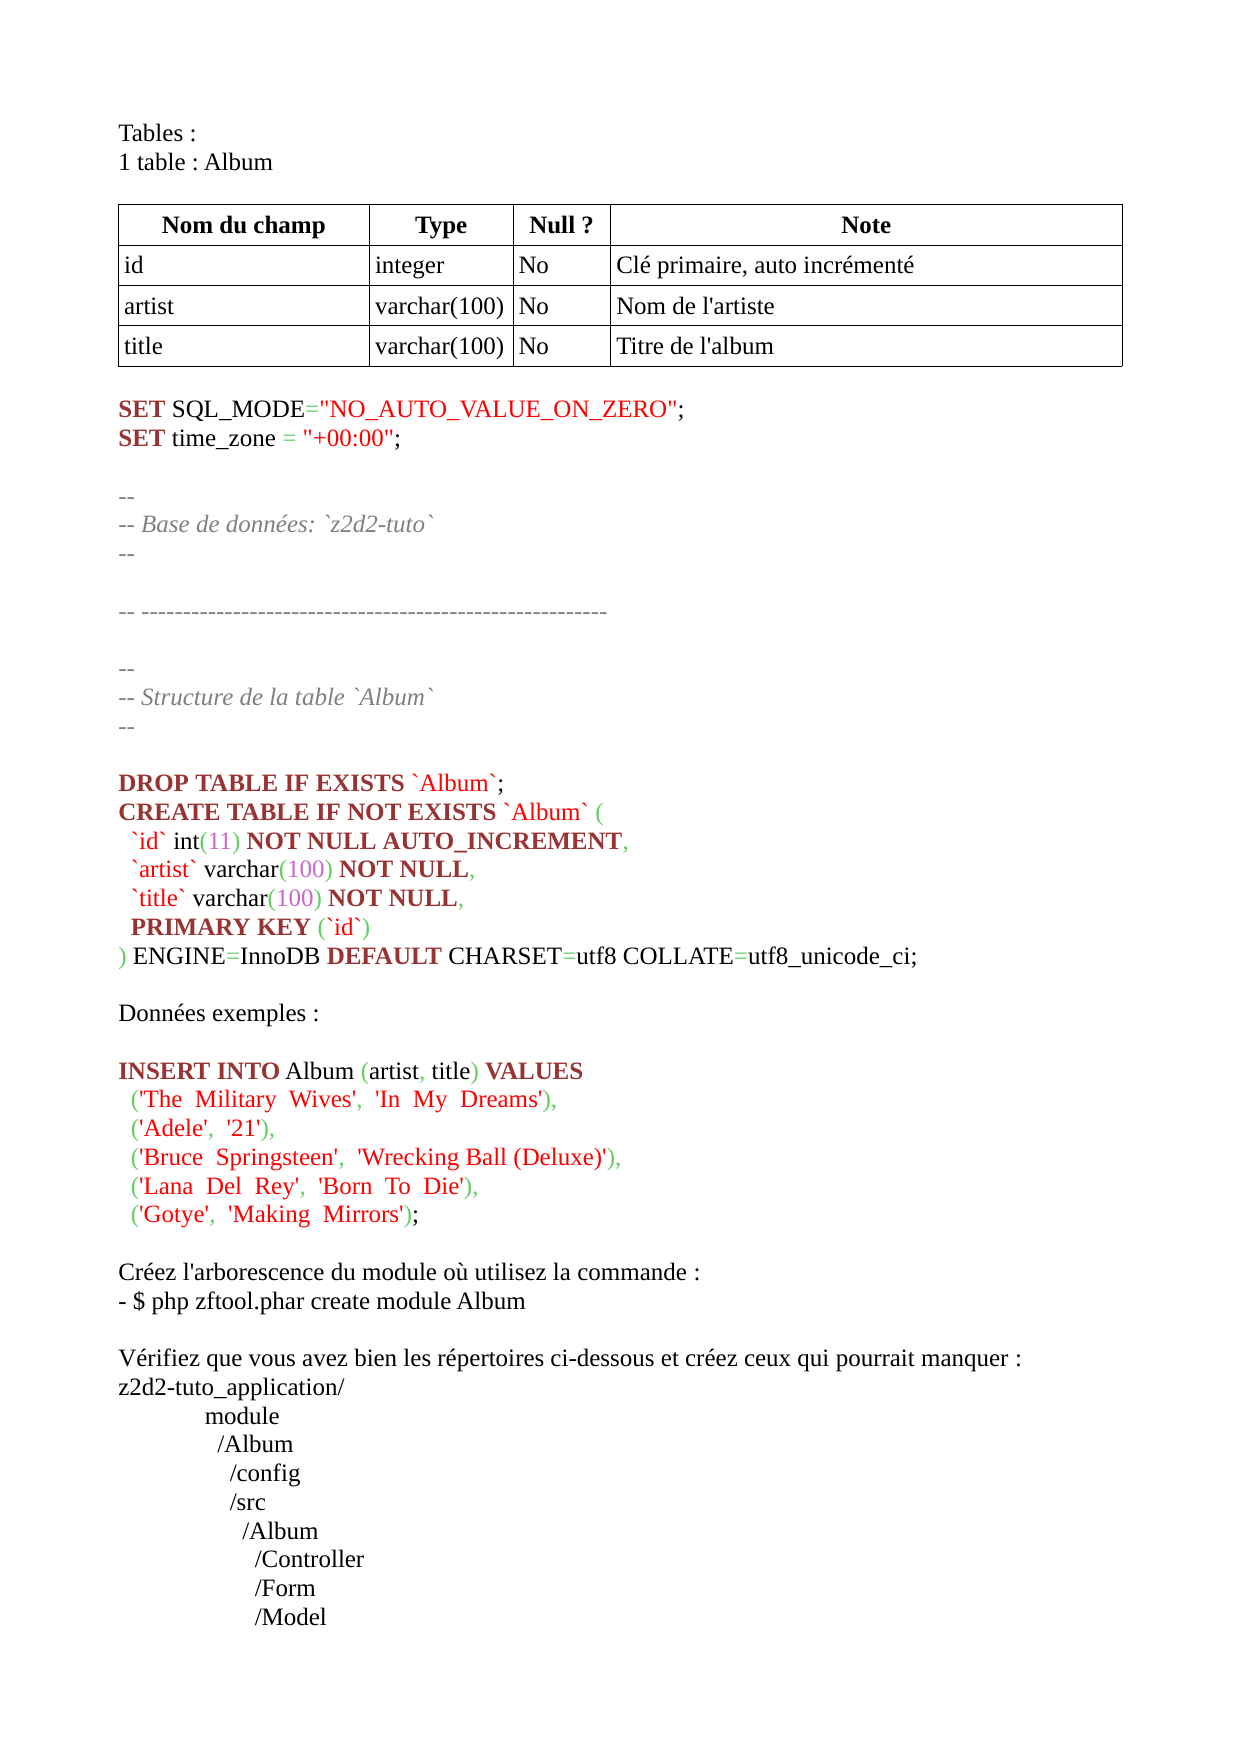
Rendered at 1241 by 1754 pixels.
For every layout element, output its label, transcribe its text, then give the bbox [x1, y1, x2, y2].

text ('The Military Wives', 'In My Dreams'), [118, 1084, 1122, 1113]
table_header Null ? [514, 205, 610, 245]
text Vérifiez que vous avez bien les répertoires ci-dessous et créez ceux qui pourrait manquer : [118, 1343, 1122, 1372]
table_cell varchar(100) [370, 286, 513, 325]
text PRIMARY KEY (`id`) [118, 912, 1122, 941]
text SET SQL_MODE="NO_AUTO_VALUE_ON_ZERO"; [118, 394, 1122, 423]
text -- Base de données: `z2d2-tuto` [118, 509, 1122, 538]
table_cell Clé primaire, auto incrémenté [611, 246, 1122, 285]
table_cell varchar(100) [370, 326, 513, 366]
text - $ php zftool.phar create module Album [118, 1286, 1122, 1314]
text Créez l'arborescence du module où utilisez la commande : [118, 1257, 1122, 1286]
text -- -------------------------------------------------------- [118, 596, 1122, 624]
text -- [118, 481, 1122, 509]
text ('Gotye', 'Making Mirrors'); [118, 1199, 1122, 1228]
text Tables : [118, 118, 1122, 147]
text `id` int(11) NOT NULL AUTO_INCREMENT, [118, 826, 1122, 854]
table_cell No [514, 286, 610, 325]
text ('Bruce Springsteen', 'Wrecking Ball (Deluxe)'), [118, 1142, 1122, 1171]
text 1 table : Album [118, 147, 1122, 176]
table_header Note [611, 205, 1122, 245]
text -- [118, 653, 1122, 682]
text /Album [192, 1429, 1122, 1458]
table_cell id [119, 246, 369, 285]
text `artist` varchar(100) NOT NULL, [118, 854, 1122, 883]
text ('Adele', '21'), [118, 1113, 1122, 1142]
text /Model [192, 1602, 1122, 1631]
table_cell integer [370, 246, 513, 285]
table_cell title [119, 326, 369, 366]
text SET time_zone = "+00:00"; [118, 423, 1122, 452]
text ('Lana Del Rey', 'Born To Die'), [118, 1171, 1122, 1199]
text -- [118, 538, 1122, 567]
text -- Structure de la table `Album` [118, 682, 1122, 711]
text ) ENGINE=InnoDB DEFAULT CHARSET=utf8 COLLATE=utf8_unicode_ci; [118, 941, 1122, 969]
table_cell No [514, 326, 610, 366]
text `title` varchar(100) NOT NULL, [118, 883, 1122, 912]
text DROP TABLE IF EXISTS `Album`; [118, 768, 1122, 797]
table_cell artist [119, 286, 369, 325]
text INSERT INTO Album (artist, title) VALUES [118, 1056, 1122, 1084]
text /config [192, 1458, 1122, 1487]
text z2d2-tuto_application/ [118, 1372, 1122, 1401]
table_cell No [514, 246, 610, 285]
table_header Type [370, 205, 513, 245]
table_header Nom du champ [119, 205, 369, 245]
text /Controller [192, 1544, 1122, 1573]
text /Form [192, 1573, 1122, 1602]
text module [192, 1401, 1122, 1429]
text /src [192, 1487, 1122, 1516]
text /Album [192, 1516, 1122, 1544]
text Données exemples : [118, 998, 1122, 1027]
table_cell Nom de l'artiste [611, 286, 1122, 325]
text -- [118, 711, 1122, 739]
text CREATE TABLE IF NOT EXISTS `Album` ( [118, 797, 1122, 826]
table_cell Titre de l'album [611, 326, 1122, 366]
